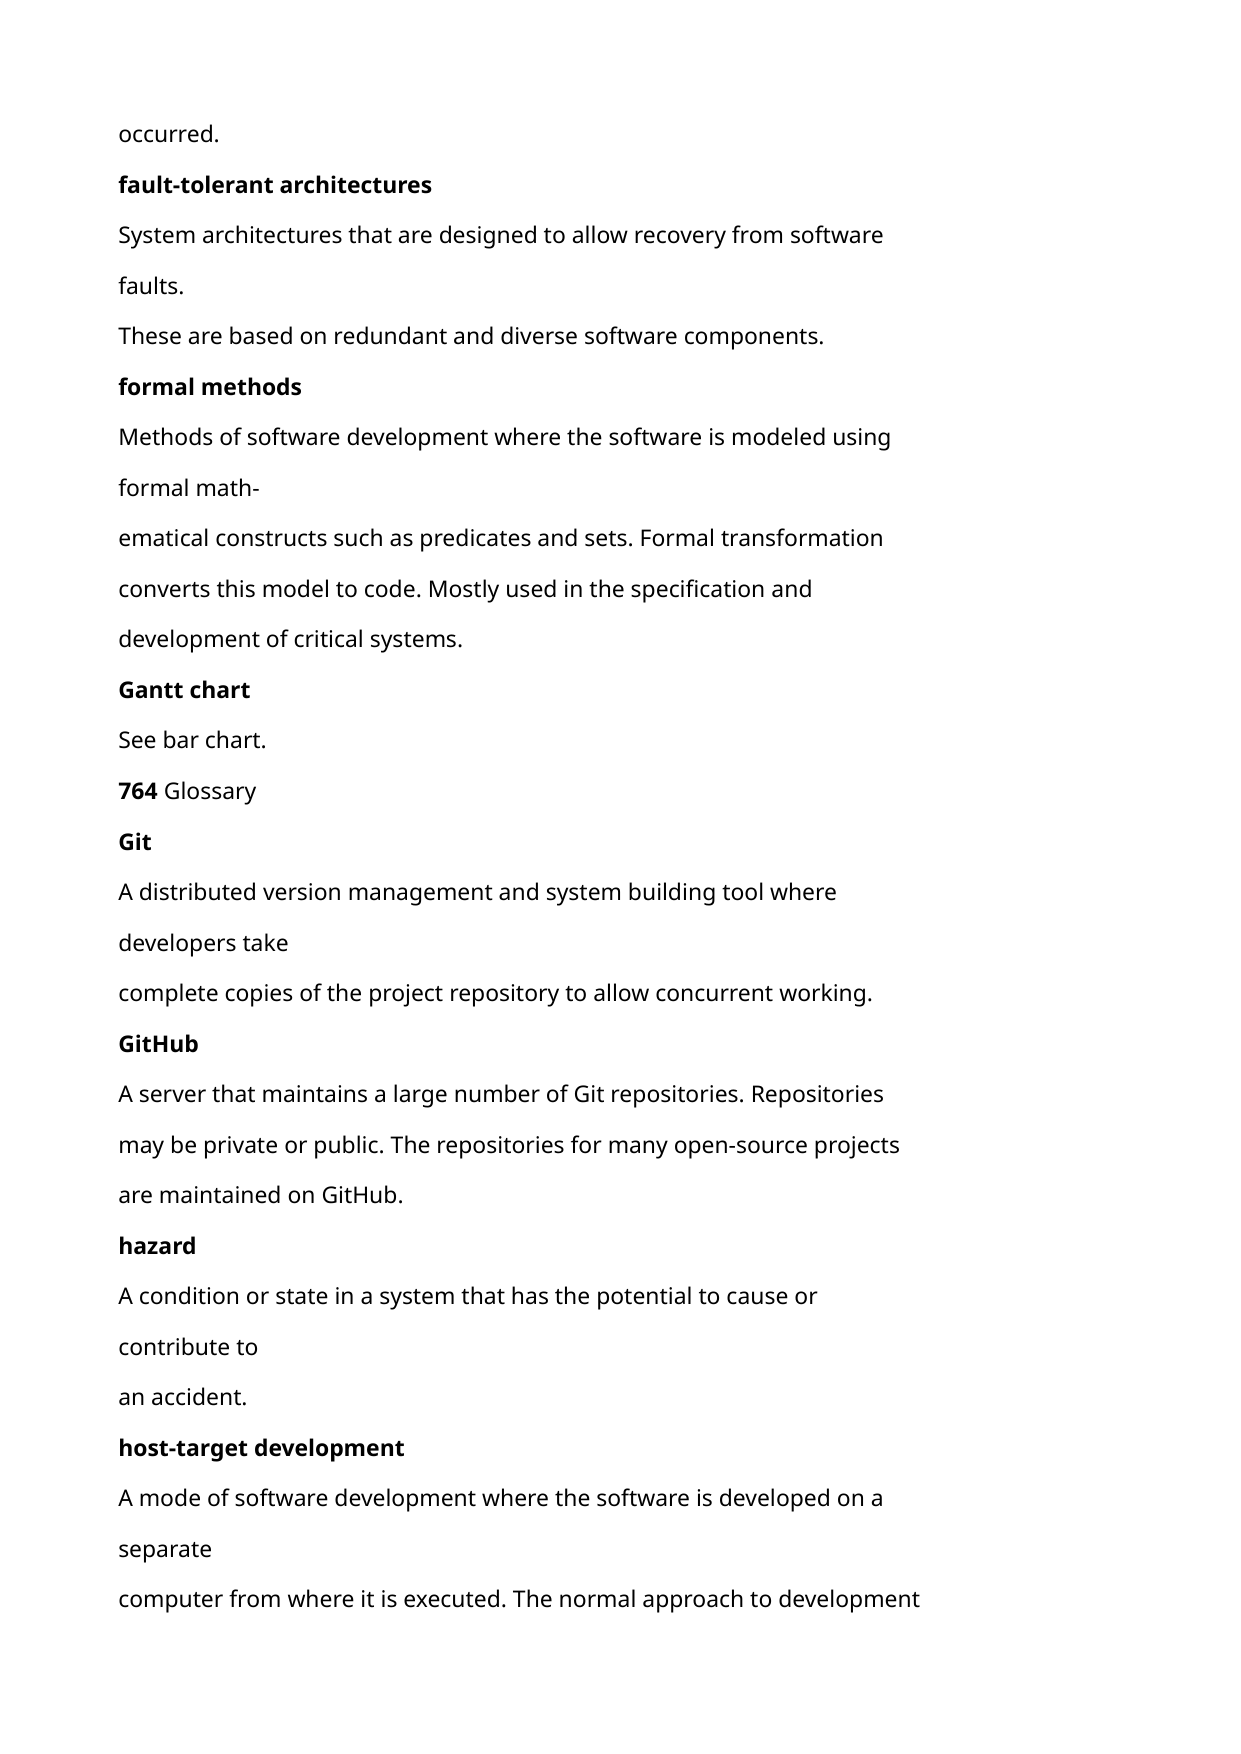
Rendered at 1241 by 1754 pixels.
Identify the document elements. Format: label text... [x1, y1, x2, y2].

text computer from where it is executed. The normal approach to development [118, 1583, 1122, 1614]
text may be private or public. The repositories for many open-source projects [118, 1128, 1122, 1160]
text hazard [118, 1229, 1122, 1261]
text ematical constructs such as predicates and sets. Formal transformation [118, 522, 1122, 553]
text 764 Glossary [118, 775, 1122, 806]
text A distributed version management and system building tool where [118, 876, 1122, 907]
text fault-tolerant architectures [118, 169, 1122, 200]
text formal methods [118, 371, 1122, 402]
text See bar chart. [118, 724, 1122, 756]
text Git [118, 825, 1122, 857]
text an accident. [118, 1381, 1122, 1412]
text separate [118, 1533, 1122, 1564]
text A server that maintains a large number of Git repositories. Repositories [118, 1078, 1122, 1109]
text Methods of software development where the software is modeled using [118, 421, 1122, 452]
text host-target development [118, 1432, 1122, 1463]
text converts this model to code. Mostly used in the specification and [118, 573, 1122, 604]
text A condition or state in a system that has the potential to cause or [118, 1280, 1122, 1311]
text Gantt chart [118, 674, 1122, 705]
text GitHub [118, 1027, 1122, 1059]
text A mode of software development where the software is developed on a [118, 1482, 1122, 1513]
text developers take [118, 926, 1122, 958]
text development of critical systems. [118, 623, 1122, 654]
text are maintained on GitHub. [118, 1179, 1122, 1210]
text occurred. [118, 118, 1122, 149]
text These are based on redundant and diverse software components. [118, 320, 1122, 351]
text formal math- [118, 472, 1122, 503]
text contribute to [118, 1331, 1122, 1362]
text faults. [118, 270, 1122, 301]
text complete copies of the project repository to allow concurrent working. [118, 977, 1122, 1008]
text System architectures that are designed to allow recovery from software [118, 219, 1122, 250]
